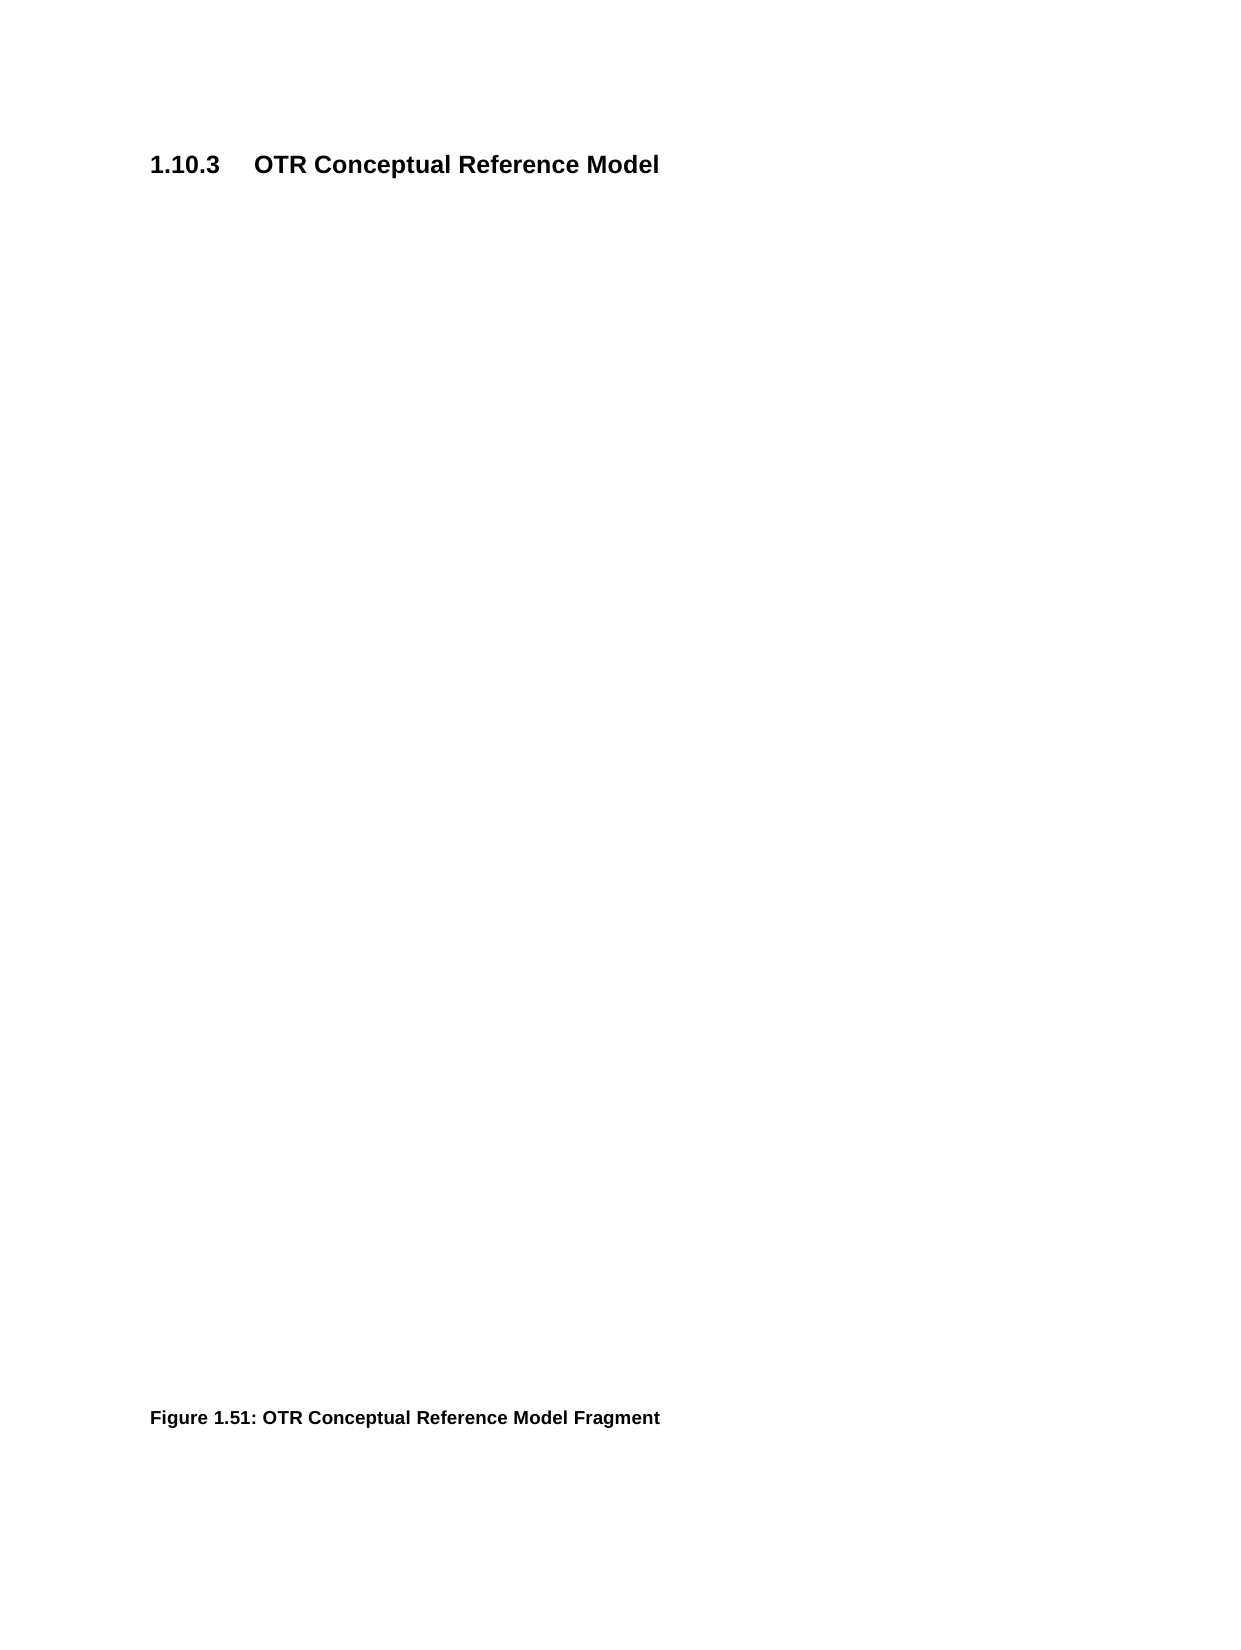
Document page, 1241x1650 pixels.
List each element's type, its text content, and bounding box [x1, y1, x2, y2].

text Figure 0.51: OTR Conceptual Reference Model Fragment [150, 211, 1090, 1428]
subtitle OTR Conceptual Reference Model [150, 150, 1090, 179]
